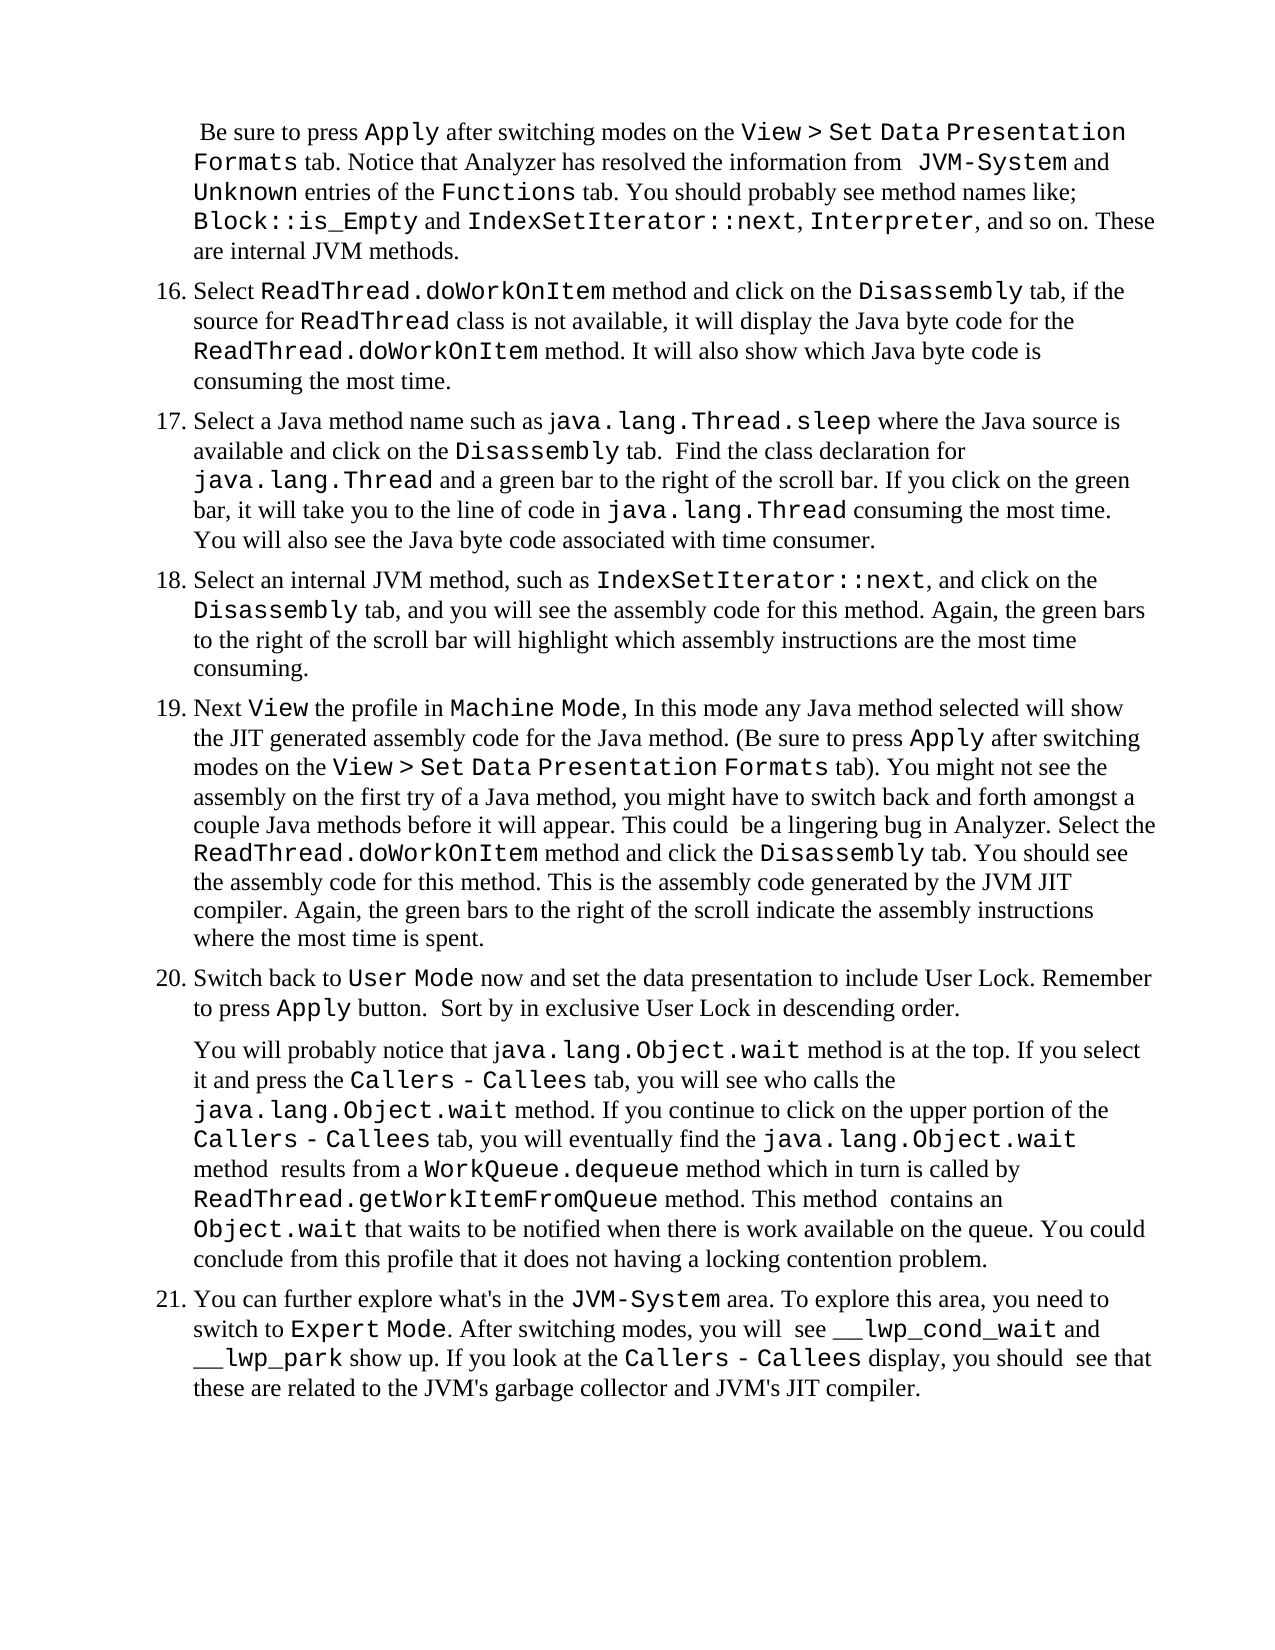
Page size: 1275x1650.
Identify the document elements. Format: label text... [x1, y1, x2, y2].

list You will probably notice that java.lang.Object.wait method is at the top. If you select it and press the Callers - Callees tab, you will see who calls the java.lang.Object.wait method. If you continue to click on the upper portion of the Callers - Callees tab, you will eventually find the java.lang.Object.wait method results from a WorkQueue.dequeue method which in turn is called by ReadThread.getWorkItemFromQueue method. This method contains an Object.wait that waits to be notified when there is work available on the queue. You could conclude from this profile that it does not having a locking contention problem. [156, 1036, 1157, 1272]
list Select ReadThread.doWorkOnItem method and click on the Disassembly tab, if the source for ReadThread class is not available, it will display the Java byte code for the ReadThread.doWorkOnItem method. It will also show which Java byte code is consuming the most time. [156, 277, 1157, 394]
list Switch back to User Mode now and set the data presentation to include User Lock. Remember to press Apply button. Sort by in exclusive User Lock in descending order. [156, 964, 1157, 1024]
list Next View the profile in Machine Mode, In this mode any Java method selected will show the JIT generated assembly code for the Java method. (Be sure to press Apply after switching modes on the View > Set Data Presentation Formats tab). You might not see the assembly on the first try of a Java method, you might have to switch back and forth amongst a couple Java methods before it will appear. This could be a lingering bug in Analyzer. Select the ReadThread.doWorkOnItem method and click the Disassembly tab. You should see the assembly code for this method. This is the assembly code generated by the JVM JIT compiler. Again, the green bars to the right of the scroll indicate the assembly instructions where the most time is spent. [156, 694, 1157, 952]
list Select a Java method name such as java.lang.Thread.sleep where the Java source is available and click on the Disassembly tab. Find the class declaration for java.lang.Thread and a green bar to the right of the scroll bar. If you click on the green bar, it will take you to the line of code in java.lang.Thread consuming the most time. You will also see the Java byte code associated with time consumer. [156, 407, 1157, 554]
list Select an internal JVM method, such as IndexSetIterator::next, and click on the Disassembly tab, and you will see the assembly code for this method. Again, the green bars to the right of the scroll bar will highlight which assembly instructions are the most time consuming. [156, 566, 1157, 681]
list You can further explore what's in the JVM-System area. To explore this area, you need to switch to Expert Mode. After switching modes, you will see __lwp_cond_wait and __lwp_park show up. If you look at the Callers - Callees display, you should see that these are related to the JVM's garbage collector and JVM's JIT compiler. [156, 1285, 1157, 1402]
list Be sure to press Apply after switching modes on the View > Set Data Presentation Formats tab. Notice that Analyzer has resolved the information from JVM-System and Unknown entries of the Functions tab. You should probably see method names like; Block::is_Empty and IndexSetIterator::next, Interpreter, and so on. These are internal JVM methods. [156, 118, 1157, 265]
